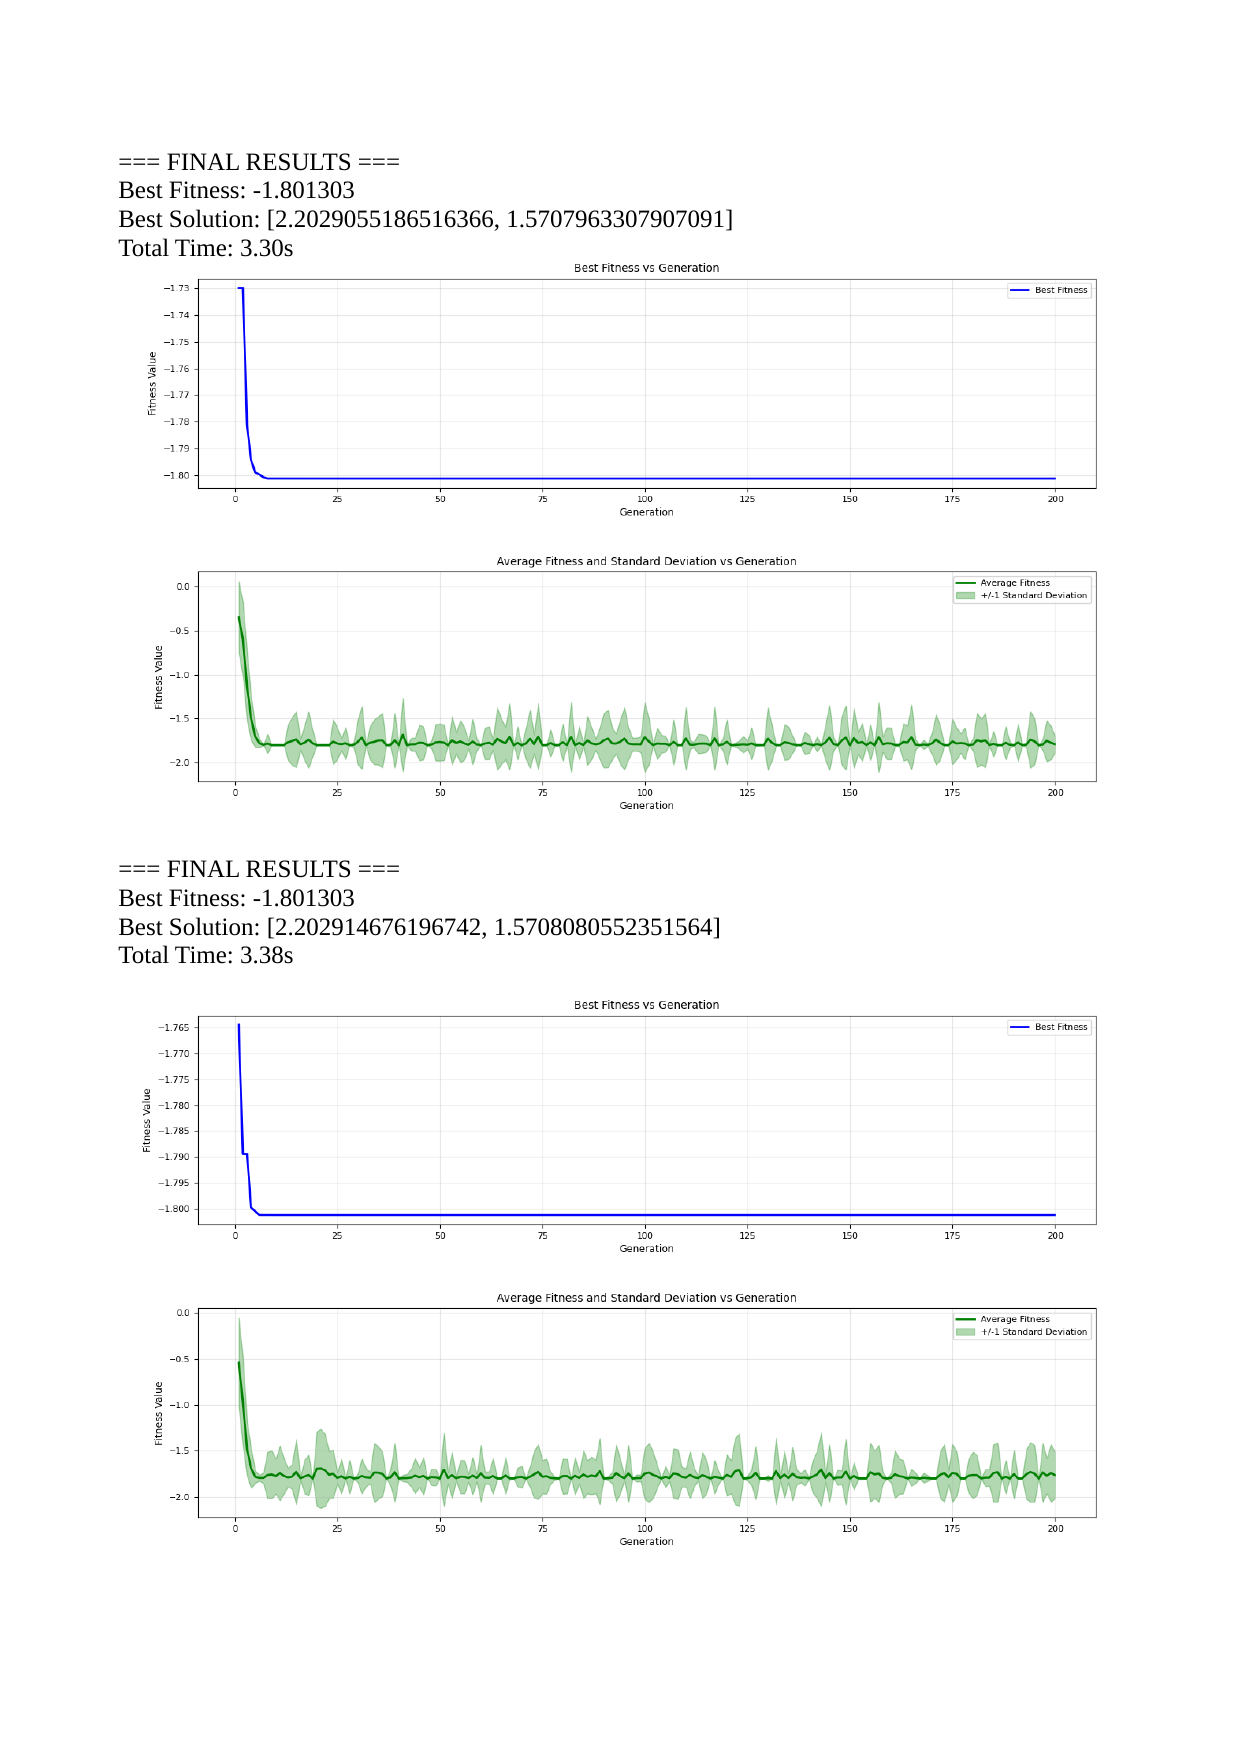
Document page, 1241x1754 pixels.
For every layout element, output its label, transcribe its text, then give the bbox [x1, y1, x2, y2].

text Best Fitness: -1.801303 [118, 176, 1122, 204]
text Total Time: 3.38s [118, 941, 1122, 969]
text Total Time: 3.30s [118, 233, 1122, 261]
text === FINAL RESULTS === [118, 854, 1122, 883]
text Best Solution: [2.2029055186516366, 1.5707963307907091] [118, 204, 1122, 233]
text === FINAL RESULTS === [118, 147, 1122, 176]
text Best Fitness: -1.801303 [118, 883, 1122, 912]
text Best Solution: [2.202914676196742, 1.5708080552351564] [118, 912, 1122, 941]
picture [118, 998, 1123, 1562]
picture [118, 261, 1123, 826]
